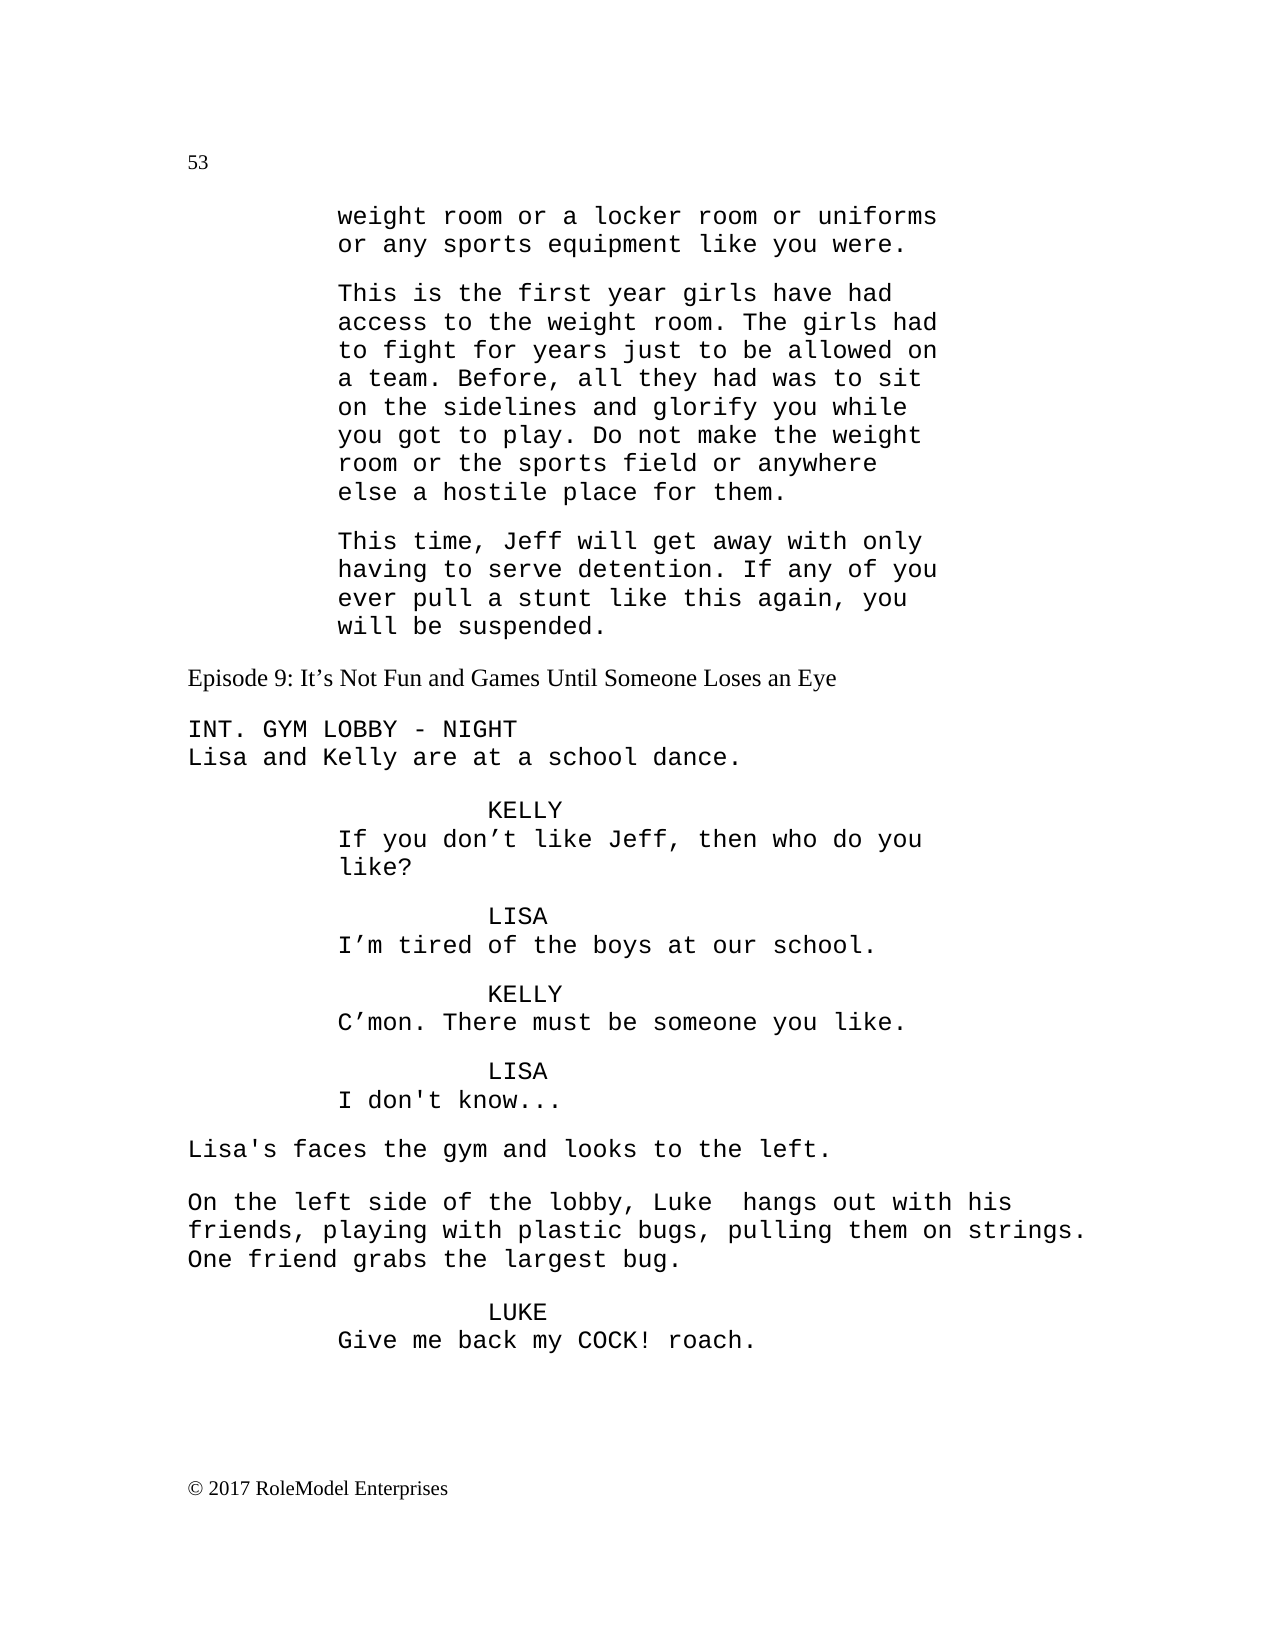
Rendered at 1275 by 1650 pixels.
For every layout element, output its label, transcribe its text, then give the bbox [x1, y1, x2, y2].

text I don't know... [337, 1087, 937, 1116]
text LUKE [187, 1300, 1087, 1328]
text KELLY [187, 981, 1087, 1010]
subtitle Episode 9: It’s Not Fun and Games Until Someone Loses an Eye [187, 663, 1087, 691]
text C’mon. There must be someone you like. [337, 1010, 937, 1038]
text If you don’t like Jeff, then who do you like? [337, 826, 937, 883]
text This is the first year girls have had access to the weight room. The girls had to fight for years just to be allowed on a team. Before, all they had was to sit on the sidelines and glorify you while you got to play. Do not make the weight room or the sports field or anywhere else a hostile place for them. [337, 281, 937, 508]
text LISA [187, 1059, 1087, 1087]
text Give me back my COCK! roach. [337, 1328, 937, 1356]
text Lisa's faces the gym and looks to the left. [187, 1136, 1087, 1165]
text LISA [187, 904, 1087, 932]
text weight room or a locker room or uniforms or any sports equipment like you were. [337, 203, 937, 260]
text This time, Jeff will get away with only having to serve detention. If any of you ever pull a stunt like this again, you will be suspended. [337, 528, 937, 642]
text KELLY [187, 798, 1087, 826]
text I’m tired of the boys at our school. [337, 932, 937, 961]
text On the left side of the lobby, Luke hangs out with his friends, playing with plastic bugs, pulling them on strings. One friend grabs the largest bug. [187, 1190, 1087, 1275]
subtitle INT. GYM LOBBY - NIGHT [187, 716, 1087, 745]
text Lisa and Kelly are at a school dance. [187, 745, 1087, 773]
